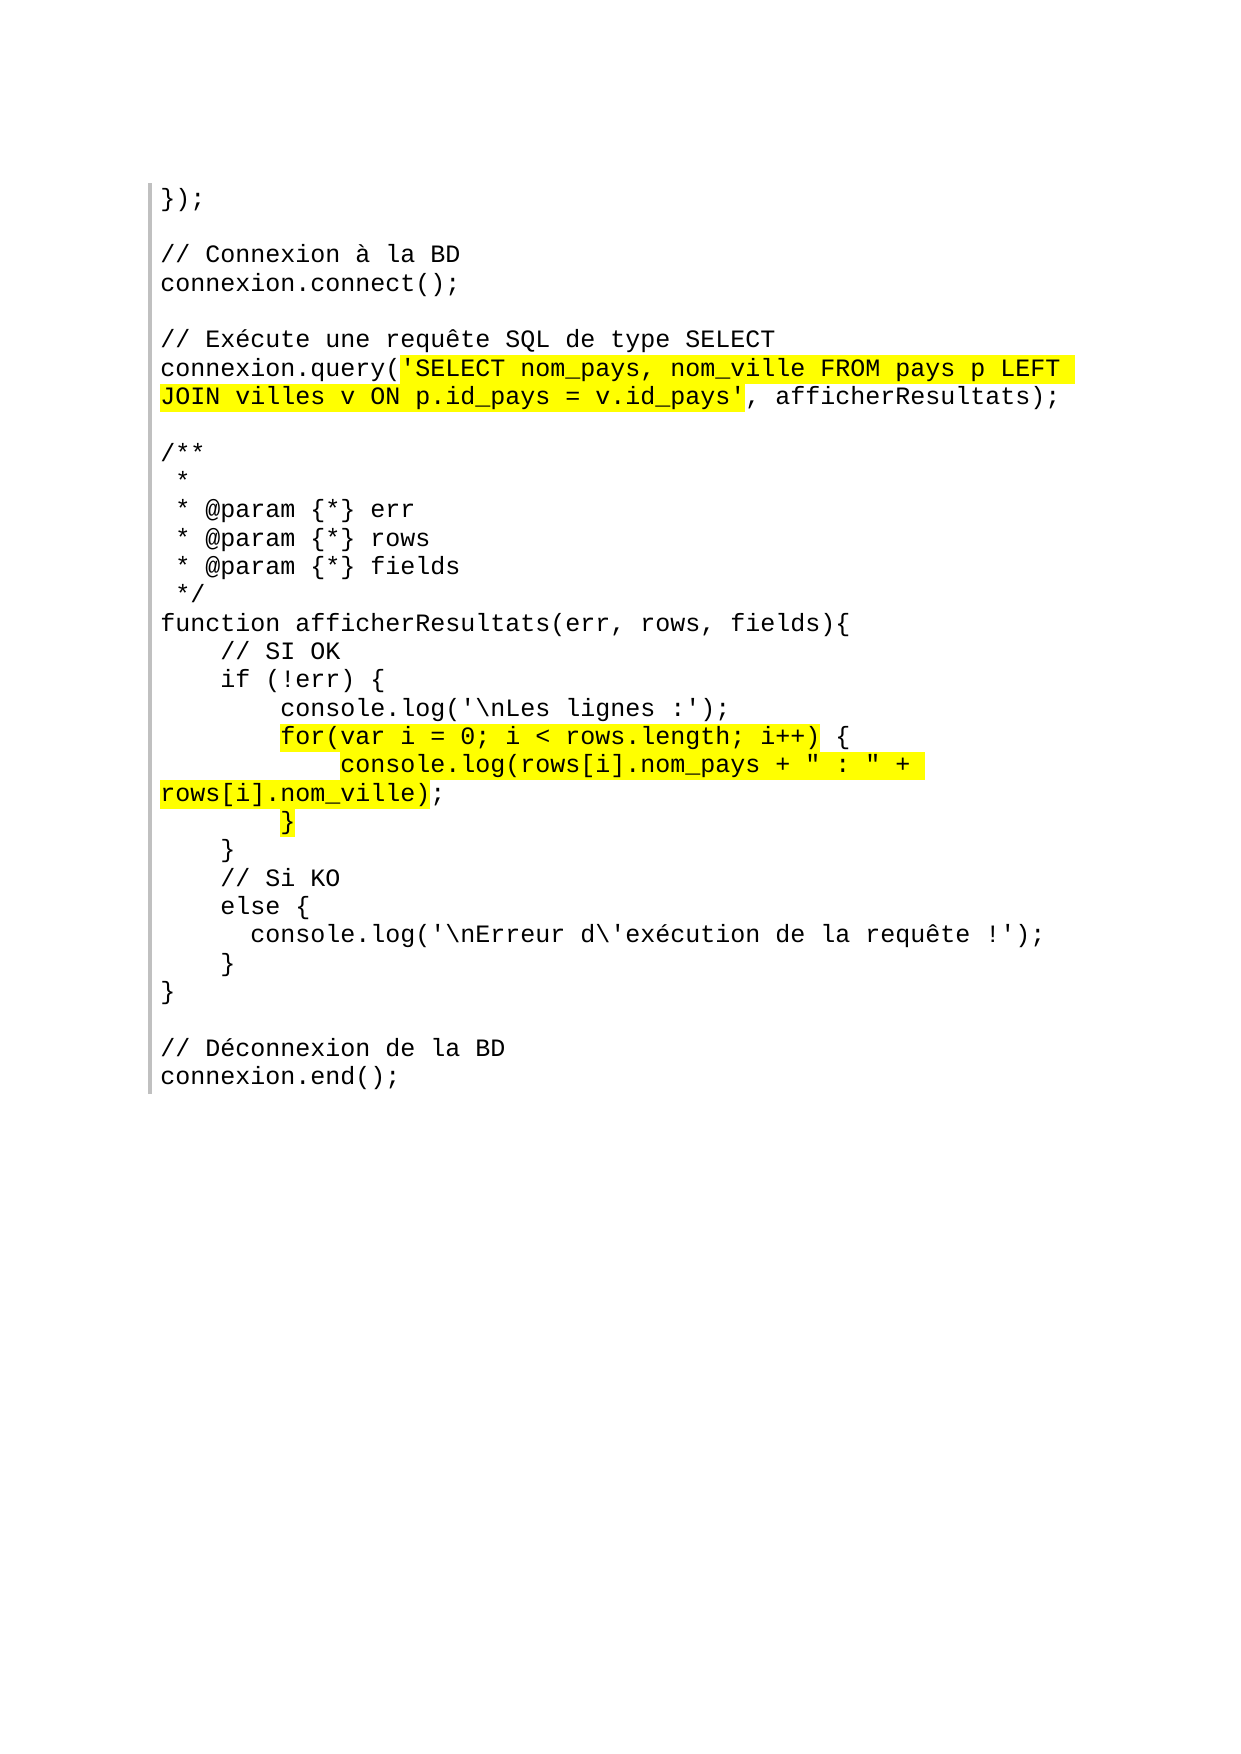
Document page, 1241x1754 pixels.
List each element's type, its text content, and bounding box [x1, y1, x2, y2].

text }); [152, 183, 1092, 214]
text // Exécute une requête SQL de type SELECT [152, 327, 1092, 355]
text // Si KO [152, 865, 1092, 894]
text connexion.query('SELECT nom_pays, nom_ville FROM pays p LEFT JOIN villes v ON p.id_pays = v.id_pays', afficherResultats); [152, 355, 1092, 412]
text /** [152, 440, 1092, 469]
text } [152, 950, 1092, 979]
text if (!err) { [152, 667, 1092, 695]
text console.log('\nErreur d\'exécution de la requête !'); [152, 922, 1092, 950]
text function afficherResultats(err, rows, fields){ [152, 610, 1092, 639]
text */ [152, 582, 1092, 610]
text * @param {*} fields [152, 554, 1092, 582]
text * @param {*} rows [152, 525, 1092, 554]
text else { [152, 894, 1092, 922]
text } [152, 979, 1092, 1007]
text console.log('\nLes lignes :'); [152, 695, 1092, 724]
text // SI OK [152, 639, 1092, 667]
text console.log(rows[i].nom_pays + " : " + rows[i].nom_ville); [152, 752, 1092, 809]
text } [152, 809, 1092, 837]
text } [152, 837, 1092, 865]
text connexion.connect(); [152, 270, 1092, 299]
text * [152, 469, 1092, 497]
text connexion.end(); [152, 1064, 1092, 1094]
text // Connexion à la BD [152, 242, 1092, 270]
text for(var i = 0; i < rows.length; i++) { [152, 724, 1092, 752]
text * @param {*} err [152, 497, 1092, 525]
text // Déconnexion de la BD [152, 1035, 1092, 1064]
